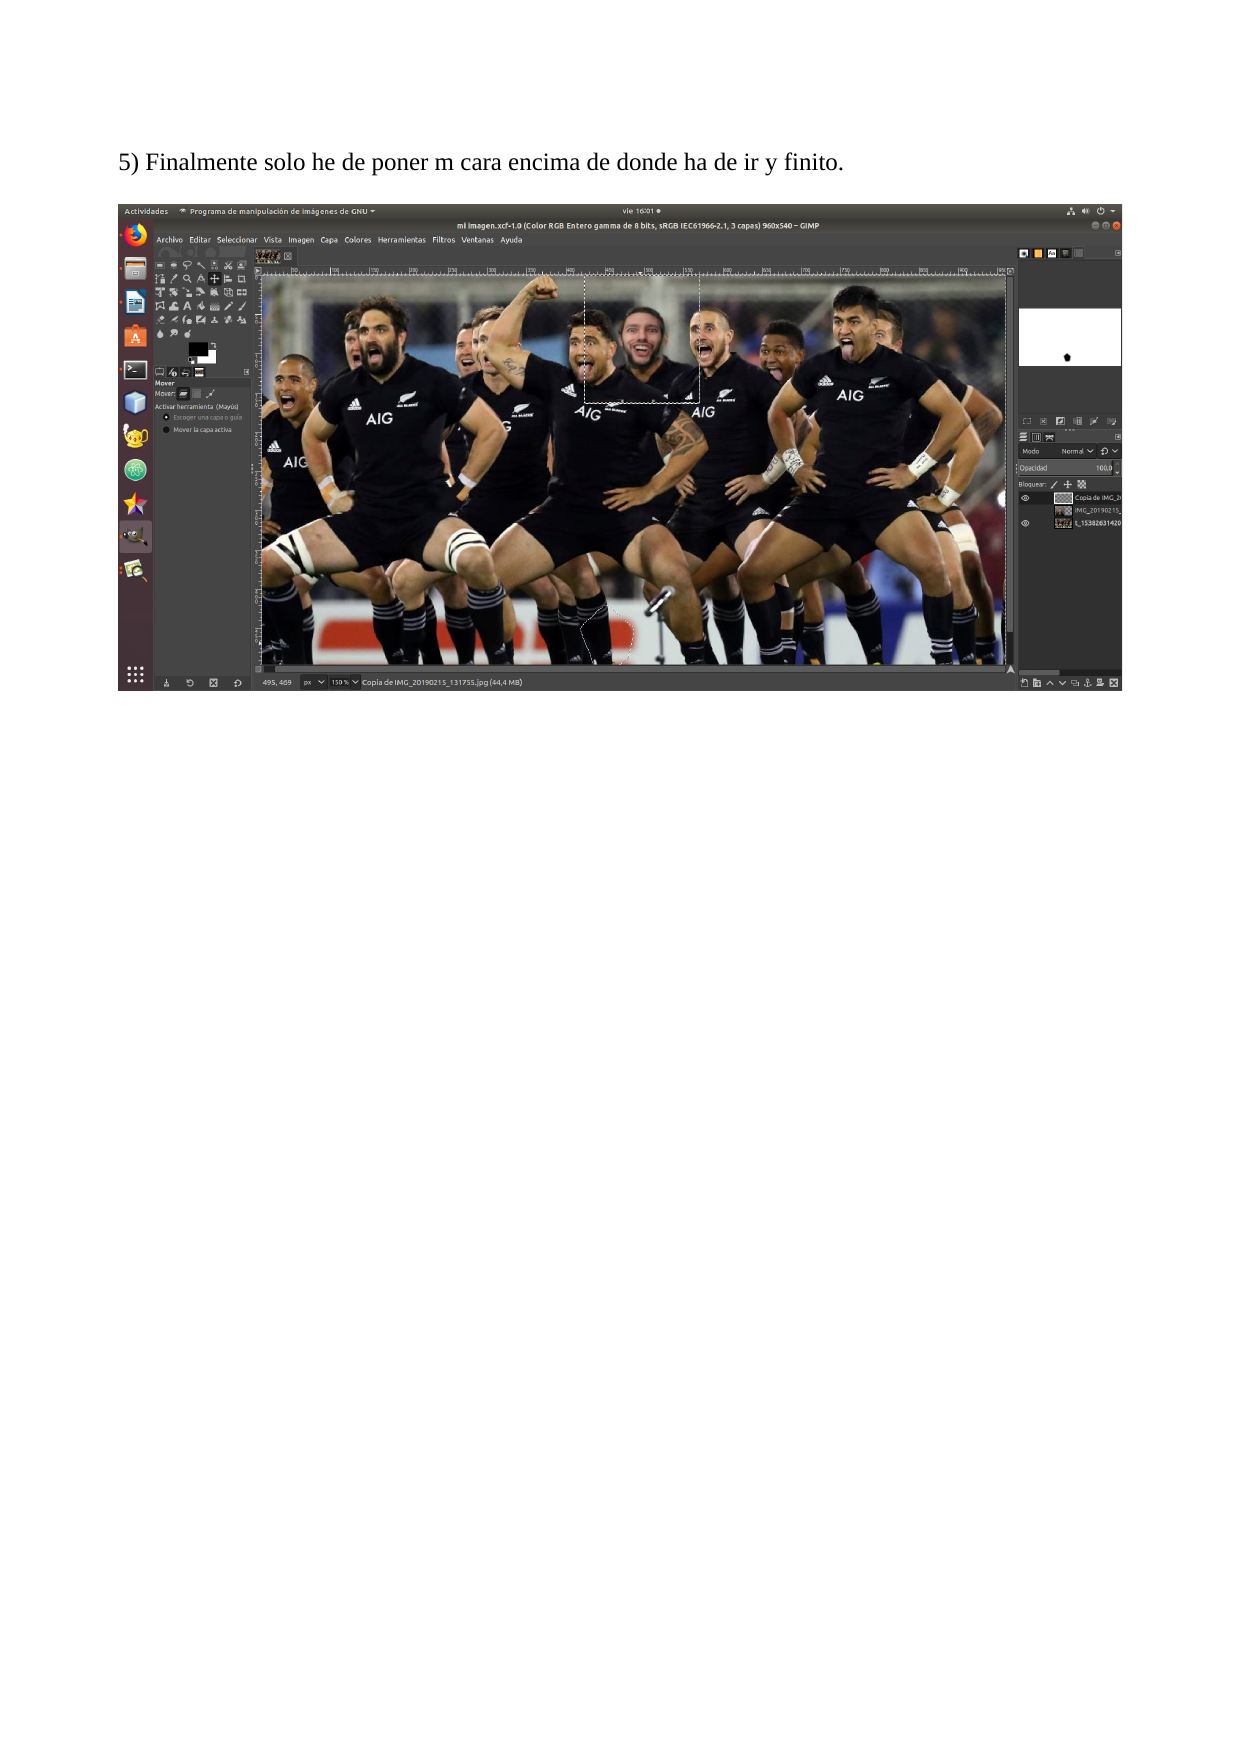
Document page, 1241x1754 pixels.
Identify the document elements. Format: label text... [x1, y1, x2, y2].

picture [118, 204, 1123, 691]
text 5) Finalmente solo he de poner m cara encima de donde ha de ir y finito. [118, 147, 1122, 176]
